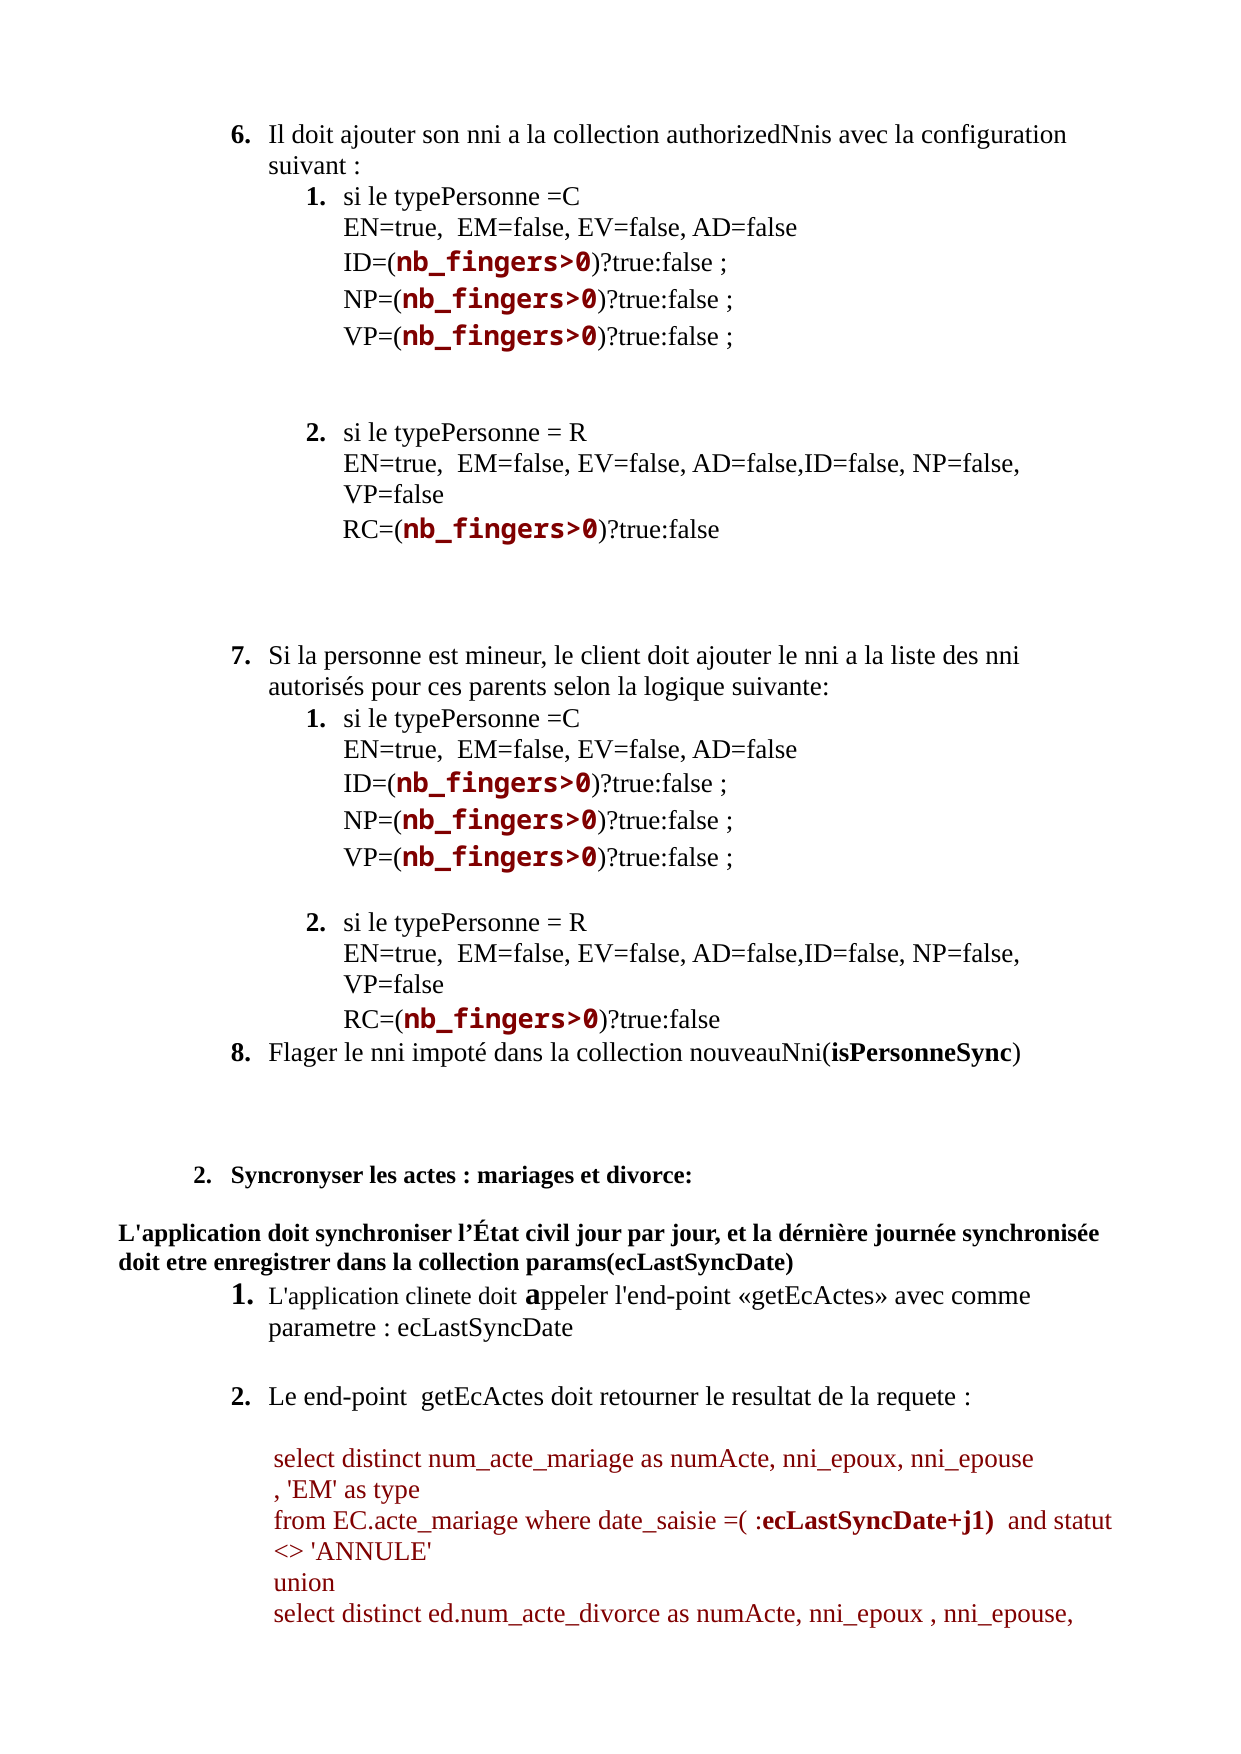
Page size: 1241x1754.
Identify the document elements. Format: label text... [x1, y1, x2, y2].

list ID=(nb_fingers>0)?true:false ; [306, 243, 1122, 279]
list si le typePersonne = R [306, 416, 1122, 447]
list Si la personne est mineur, le client doit ajouter le nni a la liste des nni autorisés pour ces parents selon la logique suivante: [231, 639, 1122, 702]
list Syncronyser les actes : mariages et divorce: [193, 1161, 1122, 1189]
list VP=(nb_fingers>0)?true:false ; [306, 838, 1122, 874]
list RC=(nb_fingers>0)?true:false [306, 999, 1122, 1036]
text select distinct ed.num_acte_divorce as numActe, nni_epoux , nni_epouse, [273, 1598, 1122, 1629]
list EN=true, EM=false, EV=false, AD=false,ID=false, NP=false, VP=false [306, 447, 1122, 509]
text from EC.acte_mariage where date_saisie =( :ecLastSyncDate+j1) and statut <> 'ANNULE' [273, 1504, 1122, 1566]
list ID=(nb_fingers>0)?true:false ; [306, 764, 1122, 801]
list si le typePersonne =C [306, 702, 1122, 733]
list EN=true, EM=false, EV=false, AD=false [306, 212, 1122, 243]
list NP=(nb_fingers>0)?true:false ; [306, 279, 1122, 316]
list VP=(nb_fingers>0)?true:false ; [306, 316, 1122, 353]
text , 'EM' as type [273, 1473, 1122, 1504]
list si le typePersonne = R [306, 906, 1122, 937]
text L'application doit synchroniser l’État civil jour par jour, et la dérnière journée synchronisée doit etre enregistrer dans la collection params(ecLastSyncDate) [118, 1218, 1122, 1276]
text RC=(nb_fingers>0)?true:false [342, 509, 1122, 546]
text union [273, 1566, 1122, 1598]
list EN=true, EM=false, EV=false, AD=false [306, 733, 1122, 764]
list Il doit ajouter son nni a la collection authorizedNnis avec la configuration suivant : [231, 118, 1122, 180]
list L'application clinete doit appeler l'end-point «getEcActes» avec comme parametre : ecLastSyncDate [231, 1276, 1122, 1343]
list Le end-point getEcActes doit retourner le resultat de la requete : [231, 1379, 1122, 1411]
list EN=true, EM=false, EV=false, AD=false,ID=false, NP=false, VP=false [306, 937, 1122, 999]
list si le typePersonne =C [306, 180, 1122, 212]
list Flager le nni impoté dans la collection nouveauNni(isPersonneSync) [231, 1036, 1122, 1067]
list NP=(nb_fingers>0)?true:false ; [306, 801, 1122, 838]
text select distinct num_acte_mariage as numActe, nni_epoux, nni_epouse [273, 1442, 1122, 1473]
